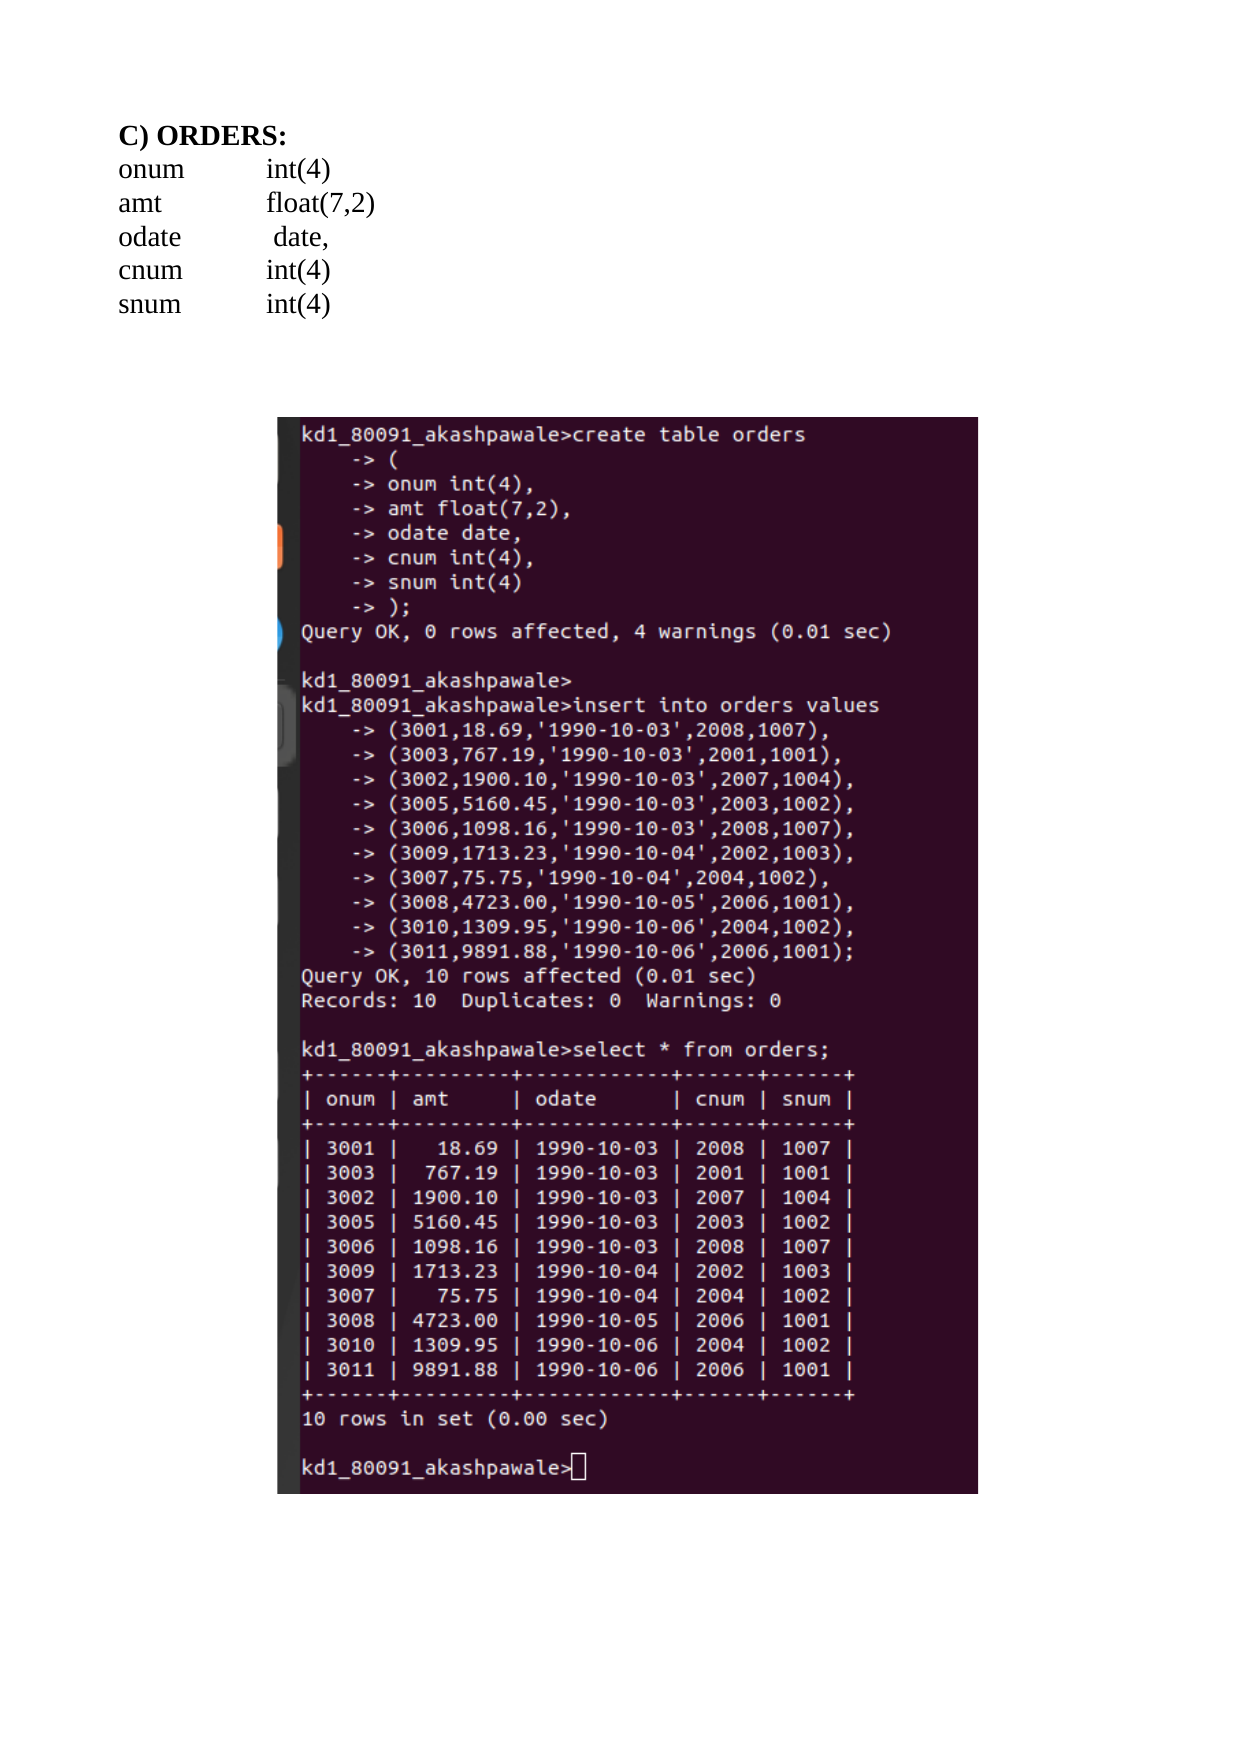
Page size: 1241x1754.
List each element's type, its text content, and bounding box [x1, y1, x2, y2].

picture [277, 417, 979, 1494]
text snum int(4) [118, 286, 1122, 319]
text amt float(7,2) [118, 185, 1122, 219]
text odate date, [118, 219, 1122, 252]
text cnum int(4) [118, 252, 1122, 286]
text C) ORDERS: [118, 118, 1122, 152]
text onum int(4) [118, 152, 1122, 185]
